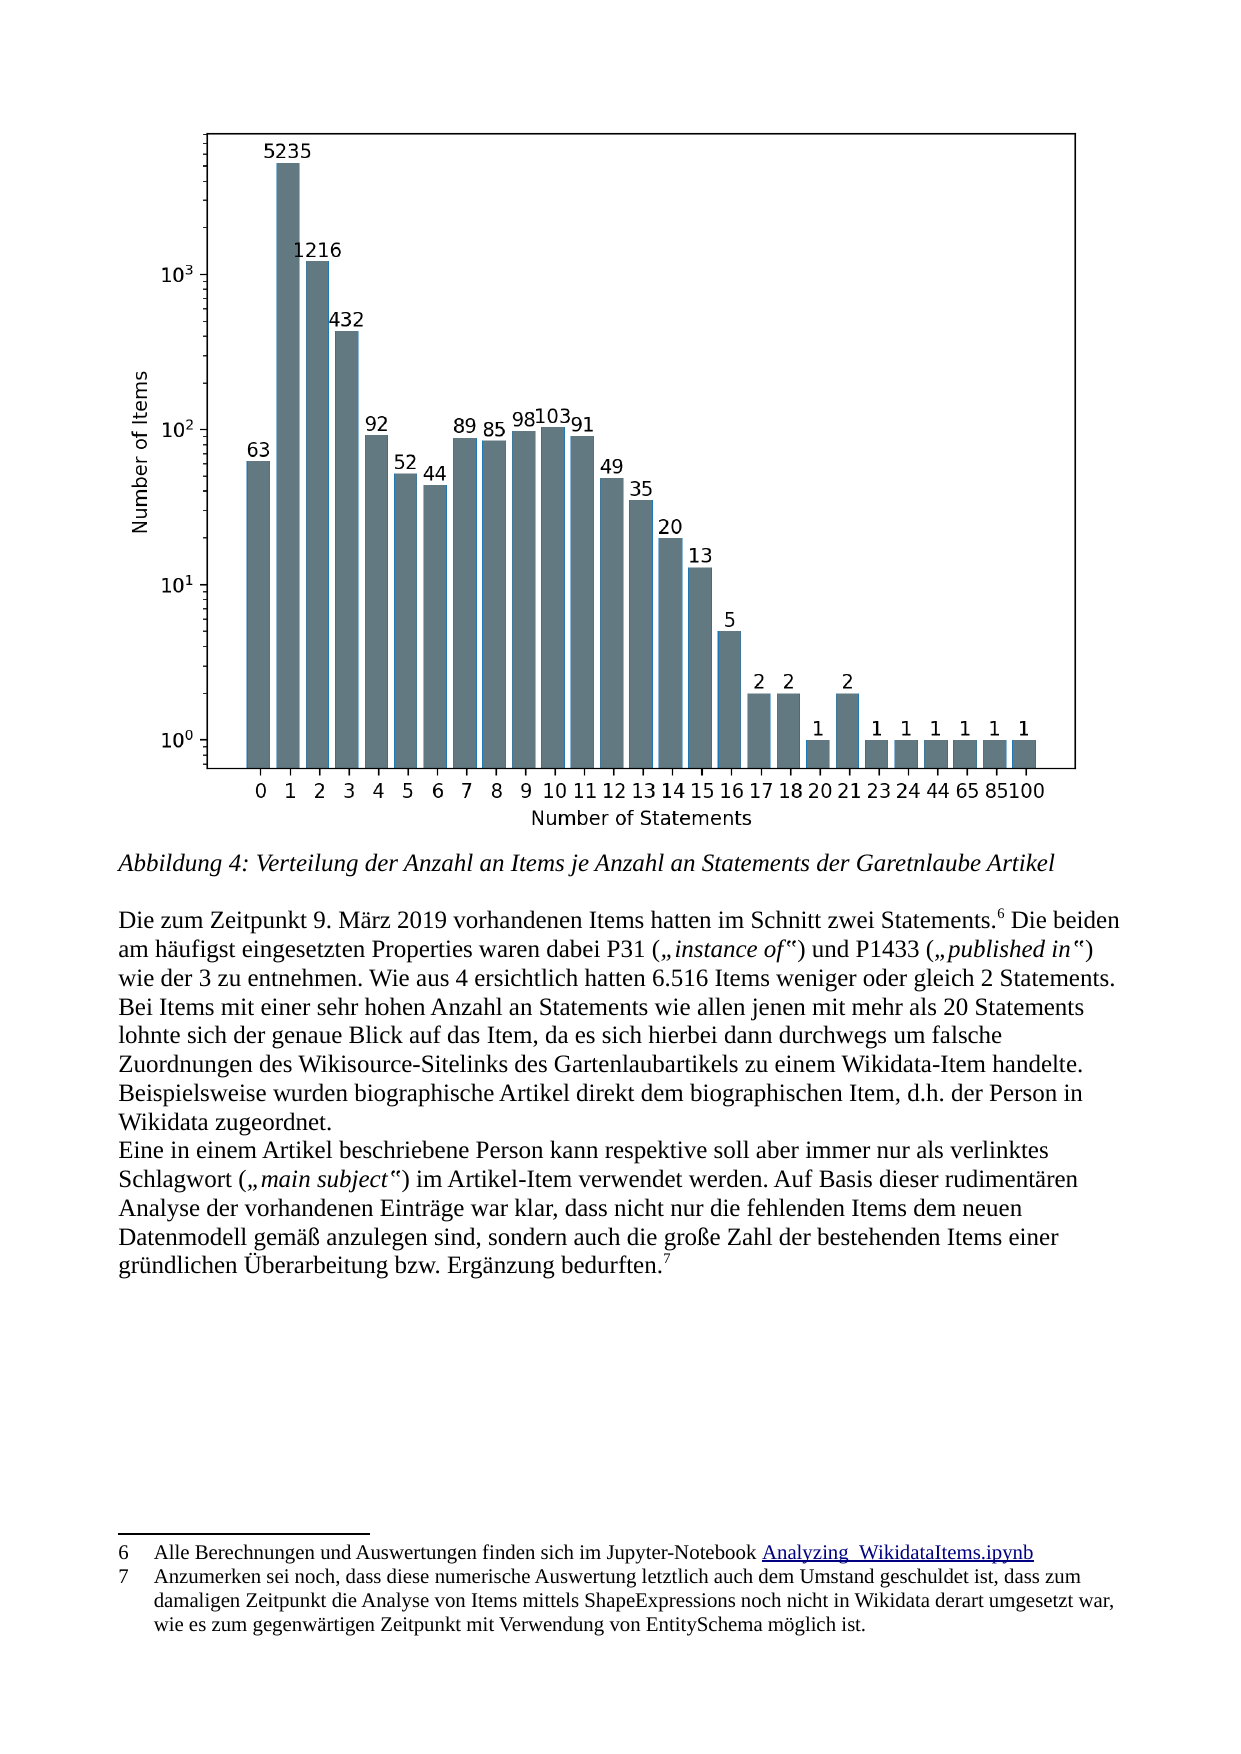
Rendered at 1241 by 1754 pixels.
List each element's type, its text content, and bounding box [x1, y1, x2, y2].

text Die zum Zeitpunkt 9. März 2019 vorhandenen Items hatten im Schnitt zwei Statements. Die beiden am häufigst eingesetzten Properties waren dabei P31 („instance of‟) und P1433 („published in‟) wie der Tabelle 3 zu entnehmen. Wie aus Abbildung 4 ersichtlich hatten 6.516 Items weniger oder gleich 2 Statements. Bei Items mit einer sehr hohen Anzahl an Statements wie allen jenen mit mehr als 20 Statements lohnte sich der genaue Blick auf das Item, da es sich hierbei dann durchwegs um falsche Zuordnungen des Wikisource-Sitelinks des Gartenlaubartikels zu einem Wikidata-Item handelte. Beispielsweise wurden biographische Artikel direkt dem biographischen Item, d.h. der Person in Wikidata zugeordnet. [118, 905, 1122, 1135]
picture [118, 130, 1123, 843]
text Eine in einem Artikel beschriebene Person kann respektive soll aber immer nur als verlinktes Schlagwort („main subject‟) im Artikel-Item verwendet werden. Auf Basis dieser rudimentären Analyse der vorhandenen Einträge war klar, dass nicht nur die fehlenden Items dem neuen Datenmodell gemäß anzulegen sind, sondern auch die große Zahl der bestehenden Items einer gründlichen Überarbeitung bzw. Ergänzung bedurften. [118, 1135, 1122, 1279]
text Alle Berechnungen und Auswertungen finden sich im Jupyter-Notebook Analyzing_WikidataItems.ipynb [118, 1539, 1122, 1564]
text Abbildung 4: Verteilung der Anzahl an Items je Anzahl an Statements der Garetnlaube Artikel [118, 843, 1122, 877]
text Anzumerken sei noch, dass diese numerische Auswertung letztlich auch dem Umstand geschuldet ist, dass zum damaligen Zeitpunkt die Analyse von Items mittels ShapeExpressions noch nicht in Wikidata derart umgesetzt war, wie es zum gegenwärtigen Zeitpunkt mit Verwendung von EntitySchema möglich ist. [118, 1564, 1122, 1636]
